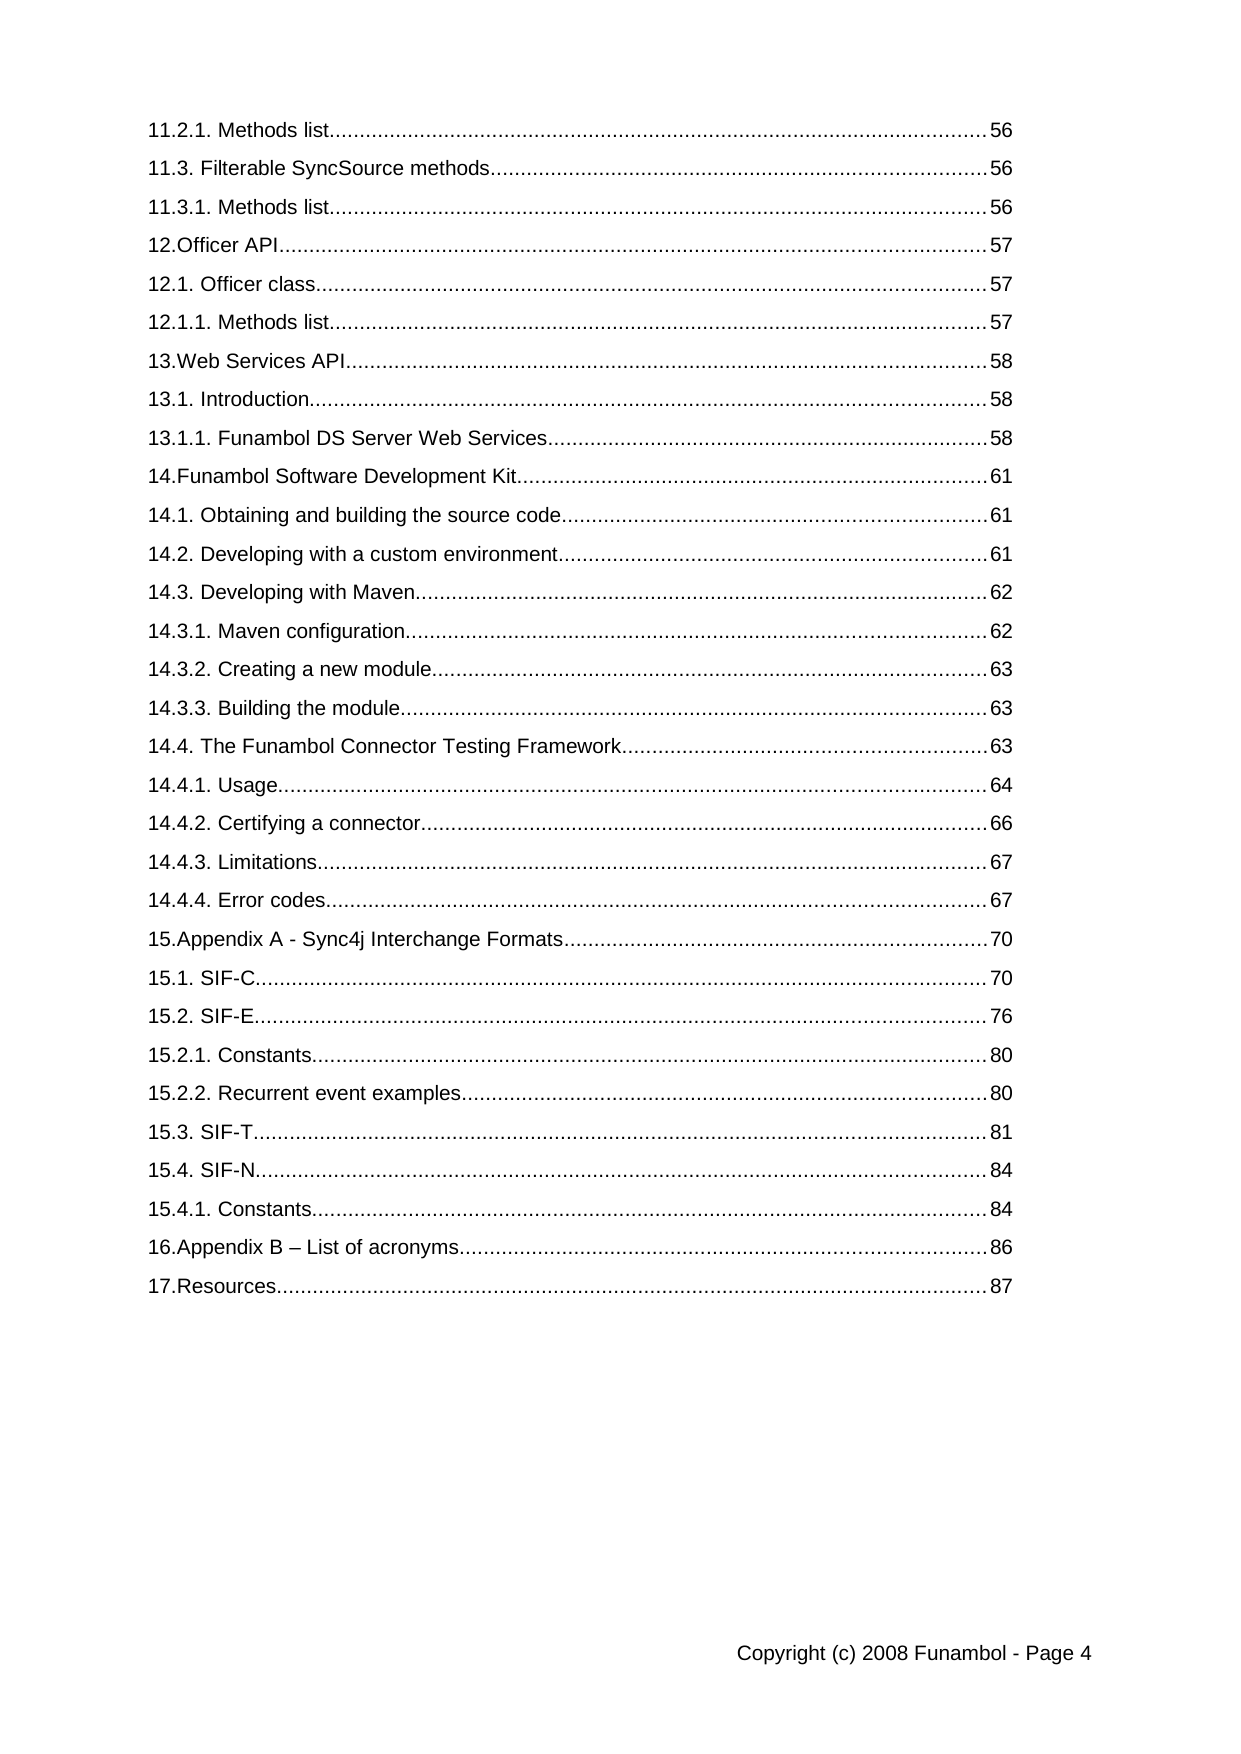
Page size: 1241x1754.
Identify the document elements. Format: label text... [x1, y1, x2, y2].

text 15.2. SIF-E 76 [148, 1004, 1093, 1028]
text 11.3.1. Methods list 56 [148, 195, 1093, 219]
text 14.3.3. Building the module 63 [148, 696, 1093, 720]
text 14.2. Developing with a custom environment 61 [148, 542, 1093, 566]
text 16.Appendix B – List of acronyms 86 [148, 1236, 1093, 1259]
text 12.1. Officer class 57 [148, 272, 1093, 296]
text 15.4.1. Constants 84 [148, 1197, 1093, 1221]
text 13.Web Services API 58 [148, 349, 1093, 373]
text 12.Officer API 57 [148, 234, 1093, 257]
text 15.4. SIF-N 84 [148, 1159, 1093, 1182]
text 14.4.1. Usage 64 [148, 773, 1093, 797]
text 14.4. The Funambol Connector Testing Framework 63 [148, 735, 1093, 758]
text 14.1. Obtaining and building the source code 61 [148, 503, 1093, 527]
text 14.4.2. Certifying a connector 66 [148, 812, 1093, 835]
text 14.3.2. Creating a new module 63 [148, 658, 1093, 681]
text 13.1. Introduction 58 [148, 388, 1093, 411]
text 15.Appendix A - Sync4j Interchange Formats 70 [148, 927, 1093, 951]
text 15.1. SIF-C 70 [148, 966, 1093, 989]
text 11.2.1. Methods list 56 [148, 118, 1093, 142]
text 15.2.2. Recurrent event examples 80 [148, 1082, 1093, 1105]
text 14.4.4. Error codes 67 [148, 889, 1093, 912]
text 15.3. SIF-T 81 [148, 1120, 1093, 1144]
text 14.3. Developing with Maven 62 [148, 581, 1093, 604]
text 17.Resources 87 [148, 1274, 1093, 1298]
text 12.1.1. Methods list 57 [148, 311, 1093, 334]
text 11.3. Filterable SyncSource methods 56 [148, 157, 1093, 180]
text 13.1.1. Funambol DS Server Web Services 58 [148, 426, 1093, 450]
text 14.3.1. Maven configuration 62 [148, 619, 1093, 643]
text 14.Funambol Software Development Kit 61 [148, 465, 1093, 488]
text 14.4.3. Limitations 67 [148, 850, 1093, 874]
text 15.2.1. Constants 80 [148, 1043, 1093, 1067]
